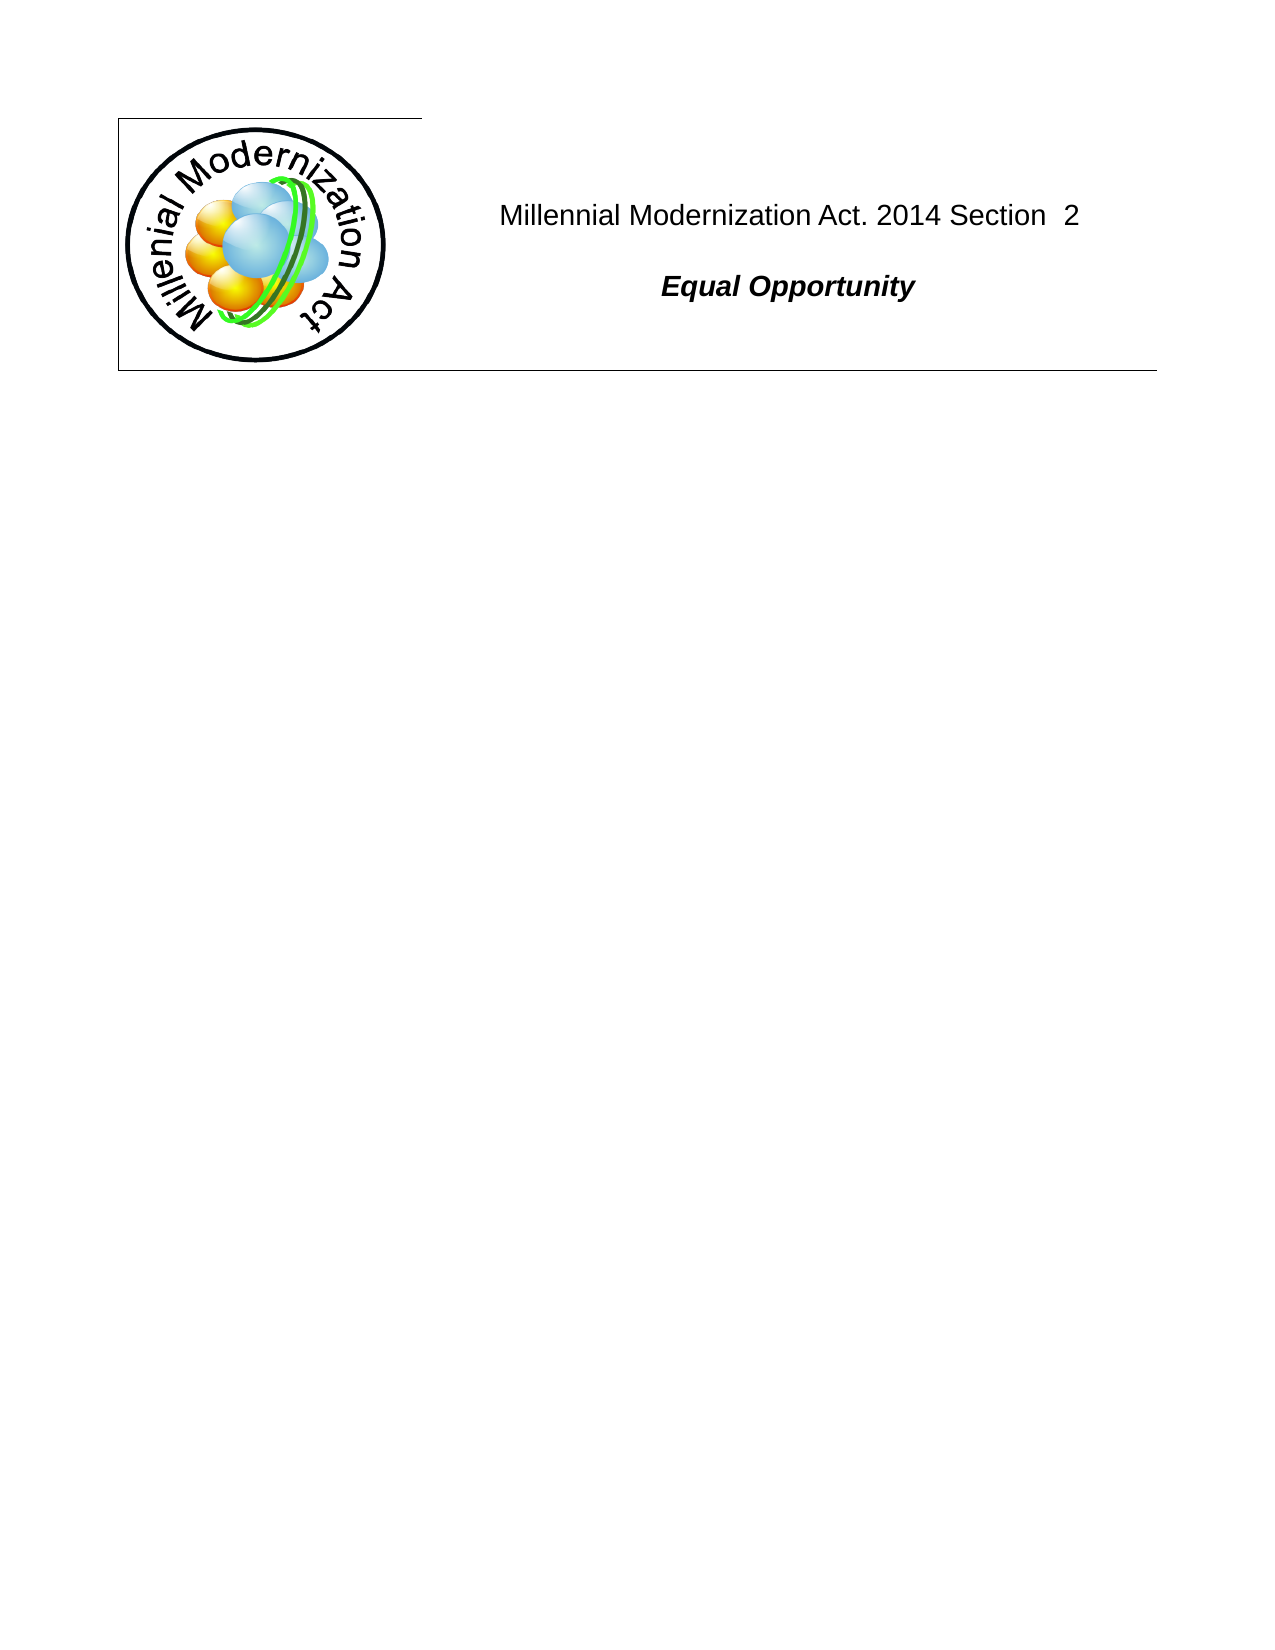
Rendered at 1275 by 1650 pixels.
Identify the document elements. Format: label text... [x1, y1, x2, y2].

table_header [119, 119, 422, 370]
table_header Millennial Modernization Act. 2014 Section 2 Equal Opportunity [422, 118, 1157, 370]
picture [123, 123, 387, 365]
